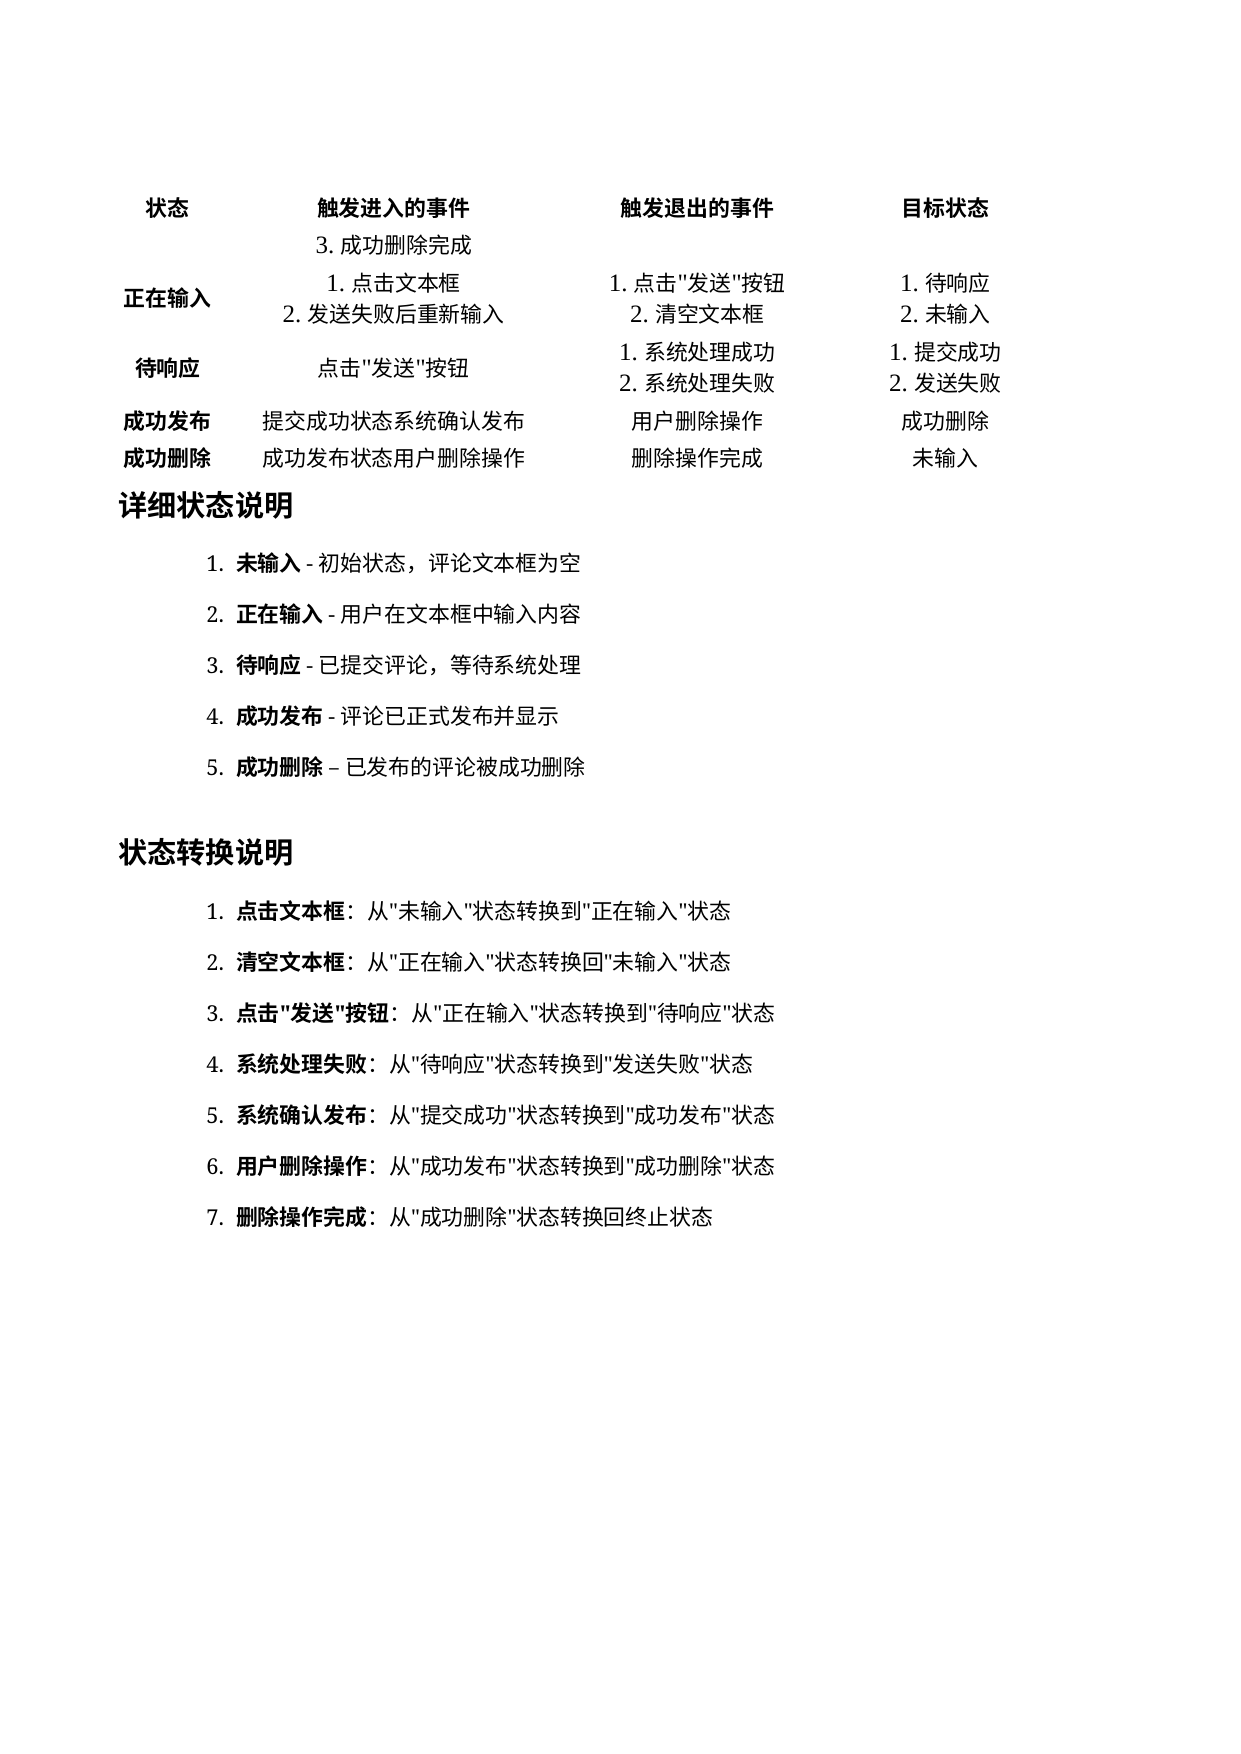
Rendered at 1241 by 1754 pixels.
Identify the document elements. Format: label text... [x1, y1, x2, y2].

text 状态转换说明 [118, 830, 1122, 872]
list 待响应 - 已提交评论，等待系统处理 [162, 648, 1122, 680]
table_cell 3. 成功删除完成 [217, 225, 570, 263]
table_cell 1. 提交成功 2. 发送失败 [824, 332, 1066, 401]
list 用户删除操作：从"成功发布"状态转换到"成功删除"状态 [162, 1149, 1122, 1181]
text 详细状态说明 [118, 482, 1122, 525]
list 点击"发送"按钮：从"正在输入"状态转换到"待响应"状态 [162, 996, 1122, 1027]
list 未输入 - 初始状态，评论文本框为空 [162, 546, 1122, 578]
list 系统确认发布：从"提交成功"状态转换到"成功发布"状态 [162, 1098, 1122, 1129]
table_cell 提交成功状态系统确认发布 [217, 401, 570, 438]
table_cell 用户删除操作 [570, 401, 824, 438]
table_header 状态 [118, 188, 217, 225]
table_cell [118, 225, 217, 263]
table_cell 成功删除 [118, 439, 217, 476]
list 删除操作完成：从"成功删除"状态转换回终止状态 [162, 1200, 1122, 1232]
table_cell 点击"发送"按钮 [217, 332, 570, 401]
table_cell 1. 点击文本框 2. 发送失败后重新输入 [217, 263, 570, 332]
list 点击文本框：从"未输入"状态转换到"正在输入"状态 [162, 894, 1122, 925]
table_cell 1. 系统处理成功 2. 系统处理失败 [570, 332, 824, 401]
table_cell 成功删除 [824, 401, 1066, 438]
table_cell 删除操作完成 [570, 439, 824, 476]
table_cell 成功发布 [118, 401, 217, 438]
list 系统处理失败：从"待响应"状态转换到"发送失败"状态 [162, 1047, 1122, 1078]
table_cell 待响应 [118, 332, 217, 401]
list 清空文本框：从"正在输入"状态转换回"未输入"状态 [162, 945, 1122, 976]
table_cell 成功发布状态用户删除操作 [217, 439, 570, 476]
list 成功发布 - 评论已正式发布并显示 [162, 699, 1122, 731]
table_header 触发退出的事件 [570, 188, 824, 225]
table_cell [824, 225, 1066, 263]
table_header 目标状态 [824, 188, 1066, 225]
list 成功删除 – 已发布的评论被成功删除 [162, 750, 1122, 782]
table_cell 正在输入 [118, 263, 217, 332]
table_cell [570, 225, 824, 263]
table_cell 1. 点击"发送"按钮 2. 清空文本框 [570, 263, 824, 332]
table_cell 未输入 [824, 439, 1066, 476]
list 正在输入 - 用户在文本框中输入内容 [162, 597, 1122, 629]
table_header 触发进入的事件 [217, 188, 570, 225]
table_cell 1. 待响应 2. 未输入 [824, 263, 1066, 332]
